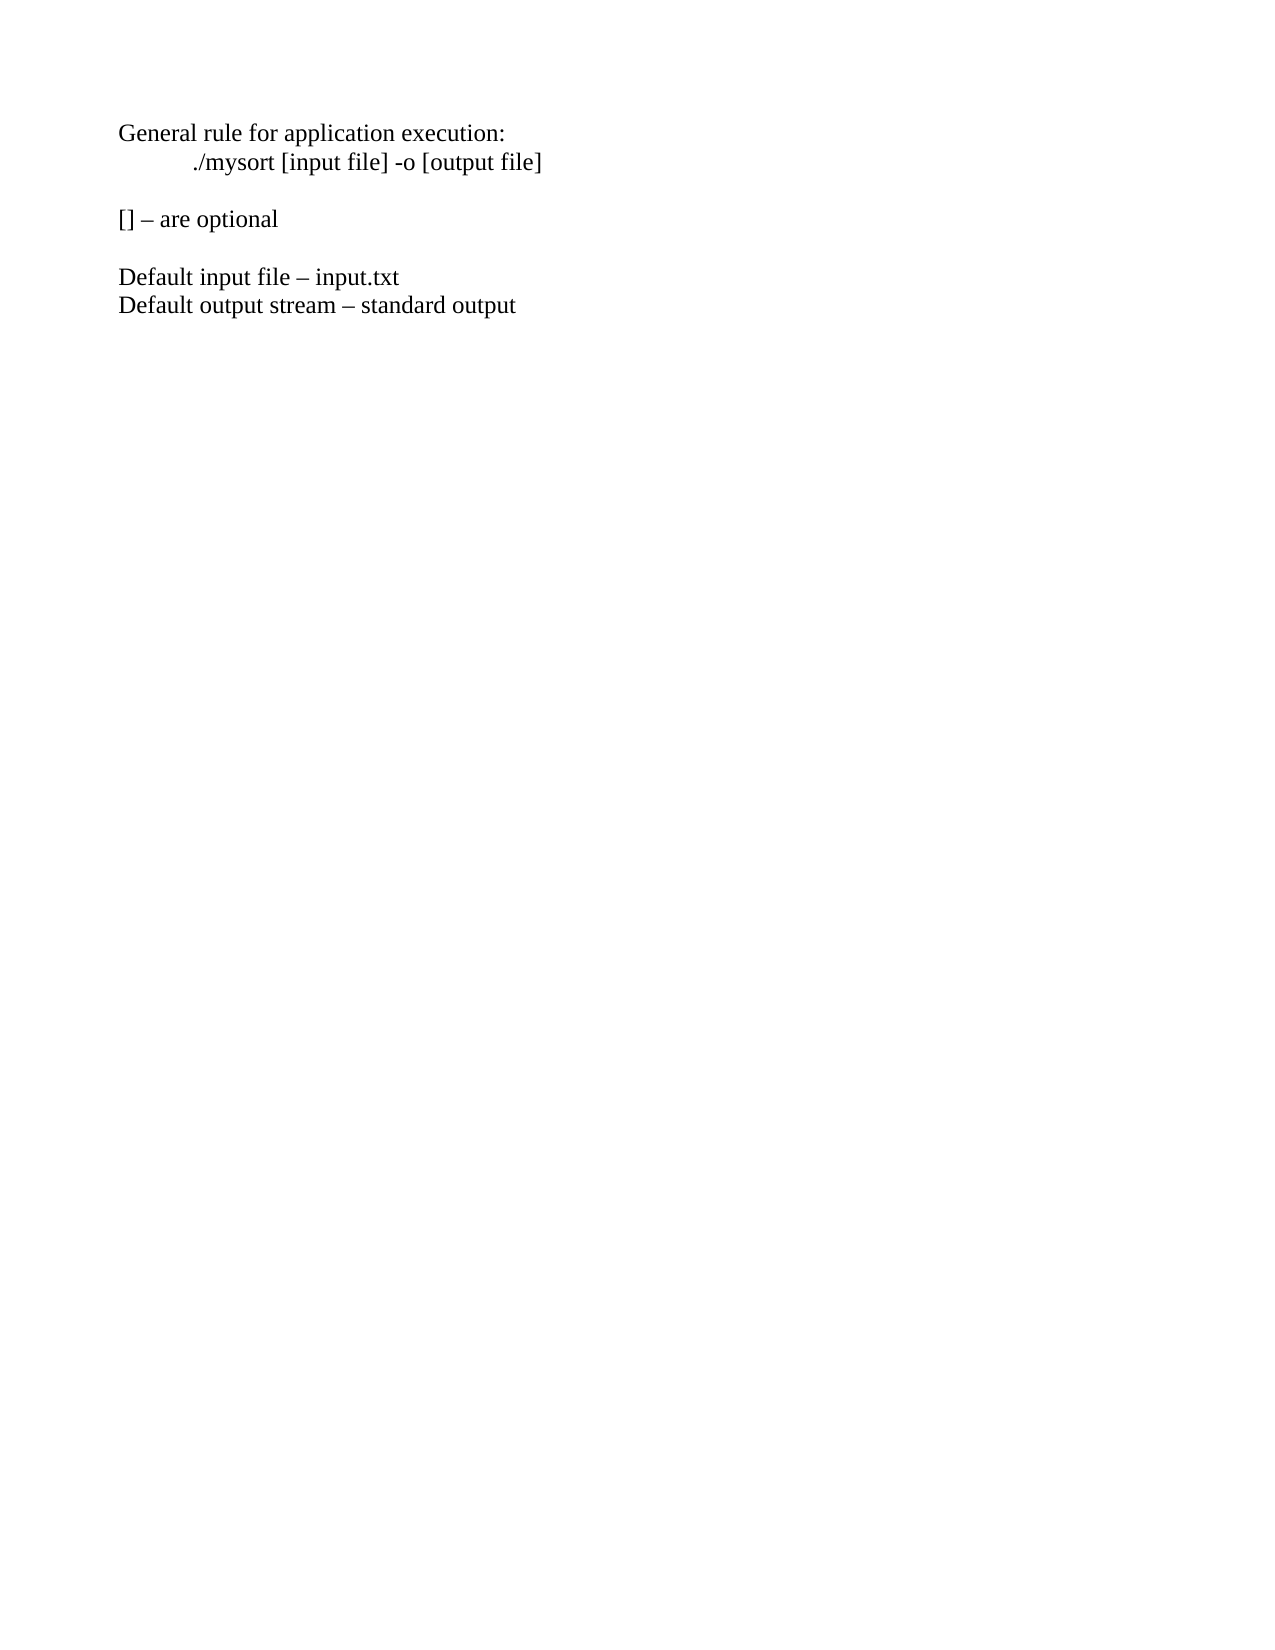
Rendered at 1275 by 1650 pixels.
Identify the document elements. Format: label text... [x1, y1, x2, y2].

text Default input file – input.txt [118, 262, 1157, 291]
text [] – are optional [118, 204, 1157, 233]
text Default output stream – standard output [118, 291, 1157, 319]
text General rule for application execution: [118, 118, 1157, 147]
text ./mysort [input file] -o [output file] [118, 147, 1157, 176]
